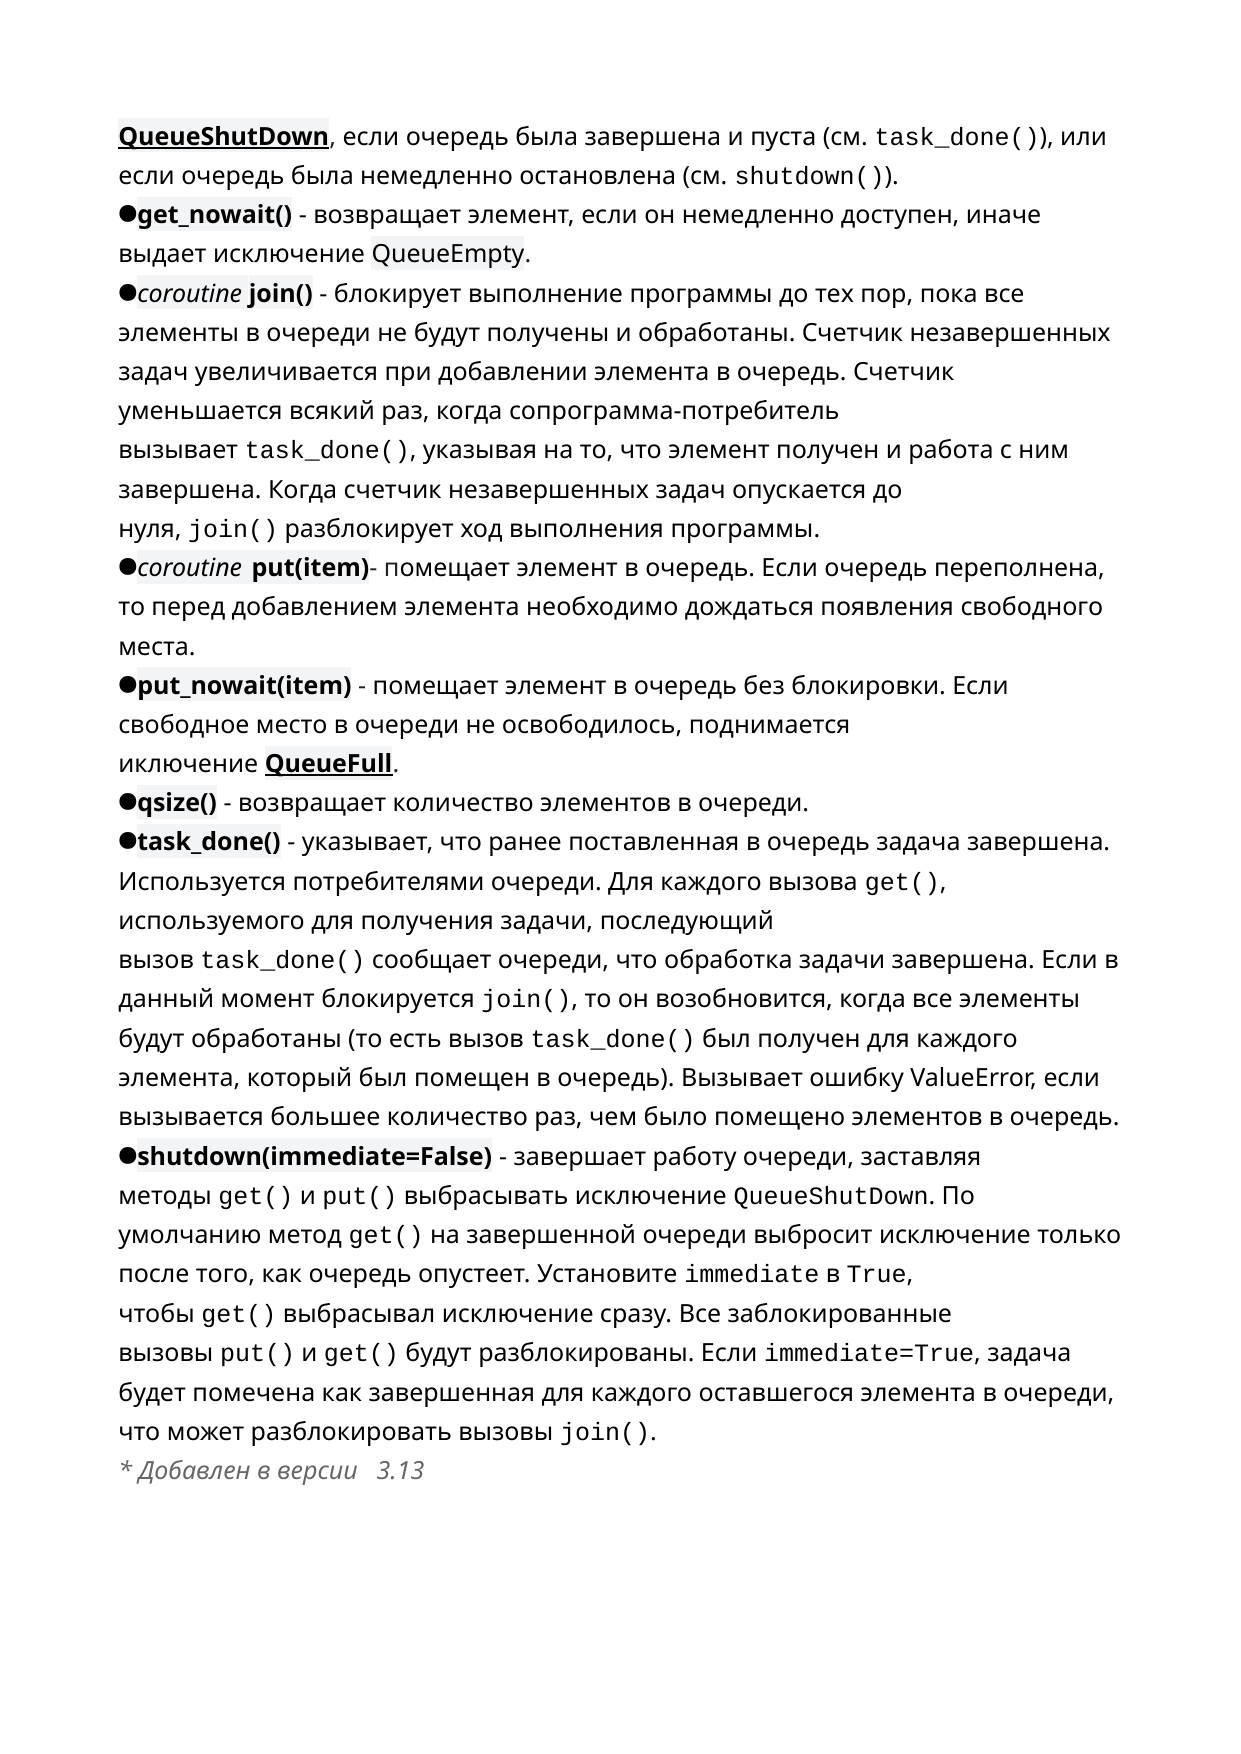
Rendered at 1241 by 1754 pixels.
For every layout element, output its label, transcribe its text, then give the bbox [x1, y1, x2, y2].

list coroutine put(item)- помещает элемент в очередь. Если очередь переполнена, то перед добавлением элемента необходимо дождаться появления свободного места. [118, 550, 1122, 662]
list put_nowait(item) - помещает элемент в очередь без блокировки. Если свободное место в очереди не освободилось, поднимается иключение QueueFull. [118, 667, 1122, 780]
list task_done() - указывает, что ранее поставленная в очередь задача завершена. Используется потребителями очереди. Для каждого вызова get(), используемого для получения задачи, последующий вызов task_done() сообщает очереди, что обработка задачи завершена. Если в данный момент блокируется join(), то он возобновится, когда все элементы будут обработаны (то есть вызов task_done() был получен для каждого элемента, который был помещен в очередь). Вызывает ошибку ValueError, если вызывается большее количество раз, чем было помещено элементов в очередь. [118, 824, 1122, 1133]
list QueueShutDown, если очередь была завершена и пуста (см. task_done()), или если очередь была немедленно остановлена (см. shutdown()). [118, 118, 1122, 192]
list coroutine join() - блокирует выполнение программы до тех пор, пока все элементы в очереди не будут получены и обработаны. Счетчик незавершенных задач увеличивается при добавлении элемента в очередь. Счетчик уменьшается всякий раз, когда сопрограмма-потребитель вызывает task_done(), указывая на то, что элемент получен и работа с ним завершена. Когда счетчик незавершенных задач опускается до нуля, join() разблокирует ход выполнения программы. [118, 275, 1122, 545]
list qsize() - возвращает количество элементов в очереди. [118, 785, 1122, 819]
list shutdown(immediate=False) - завершает работу очереди, заставляя методы get() и put() выбрасывать исключение QueueShutDown. По умолчанию метод get() на завершенной очереди выбросит исключение только после того, как очередь опустеет. Установите immediate в True, чтобы get() выбрасывал исключение сразу. Все заблокированные вызовы put() и get() будут разблокированы. Если immediate=True, задача будет помечена как завершенная для каждого оставшегося элемента в очереди, что может разблокировать вызовы join(). * Добавлен в версии 3.13 [118, 1138, 1122, 1487]
list get_nowait() - возвращает элемент, если он немедленно доступен, иначе выдает исключение QueueEmpty. [118, 197, 1122, 270]
